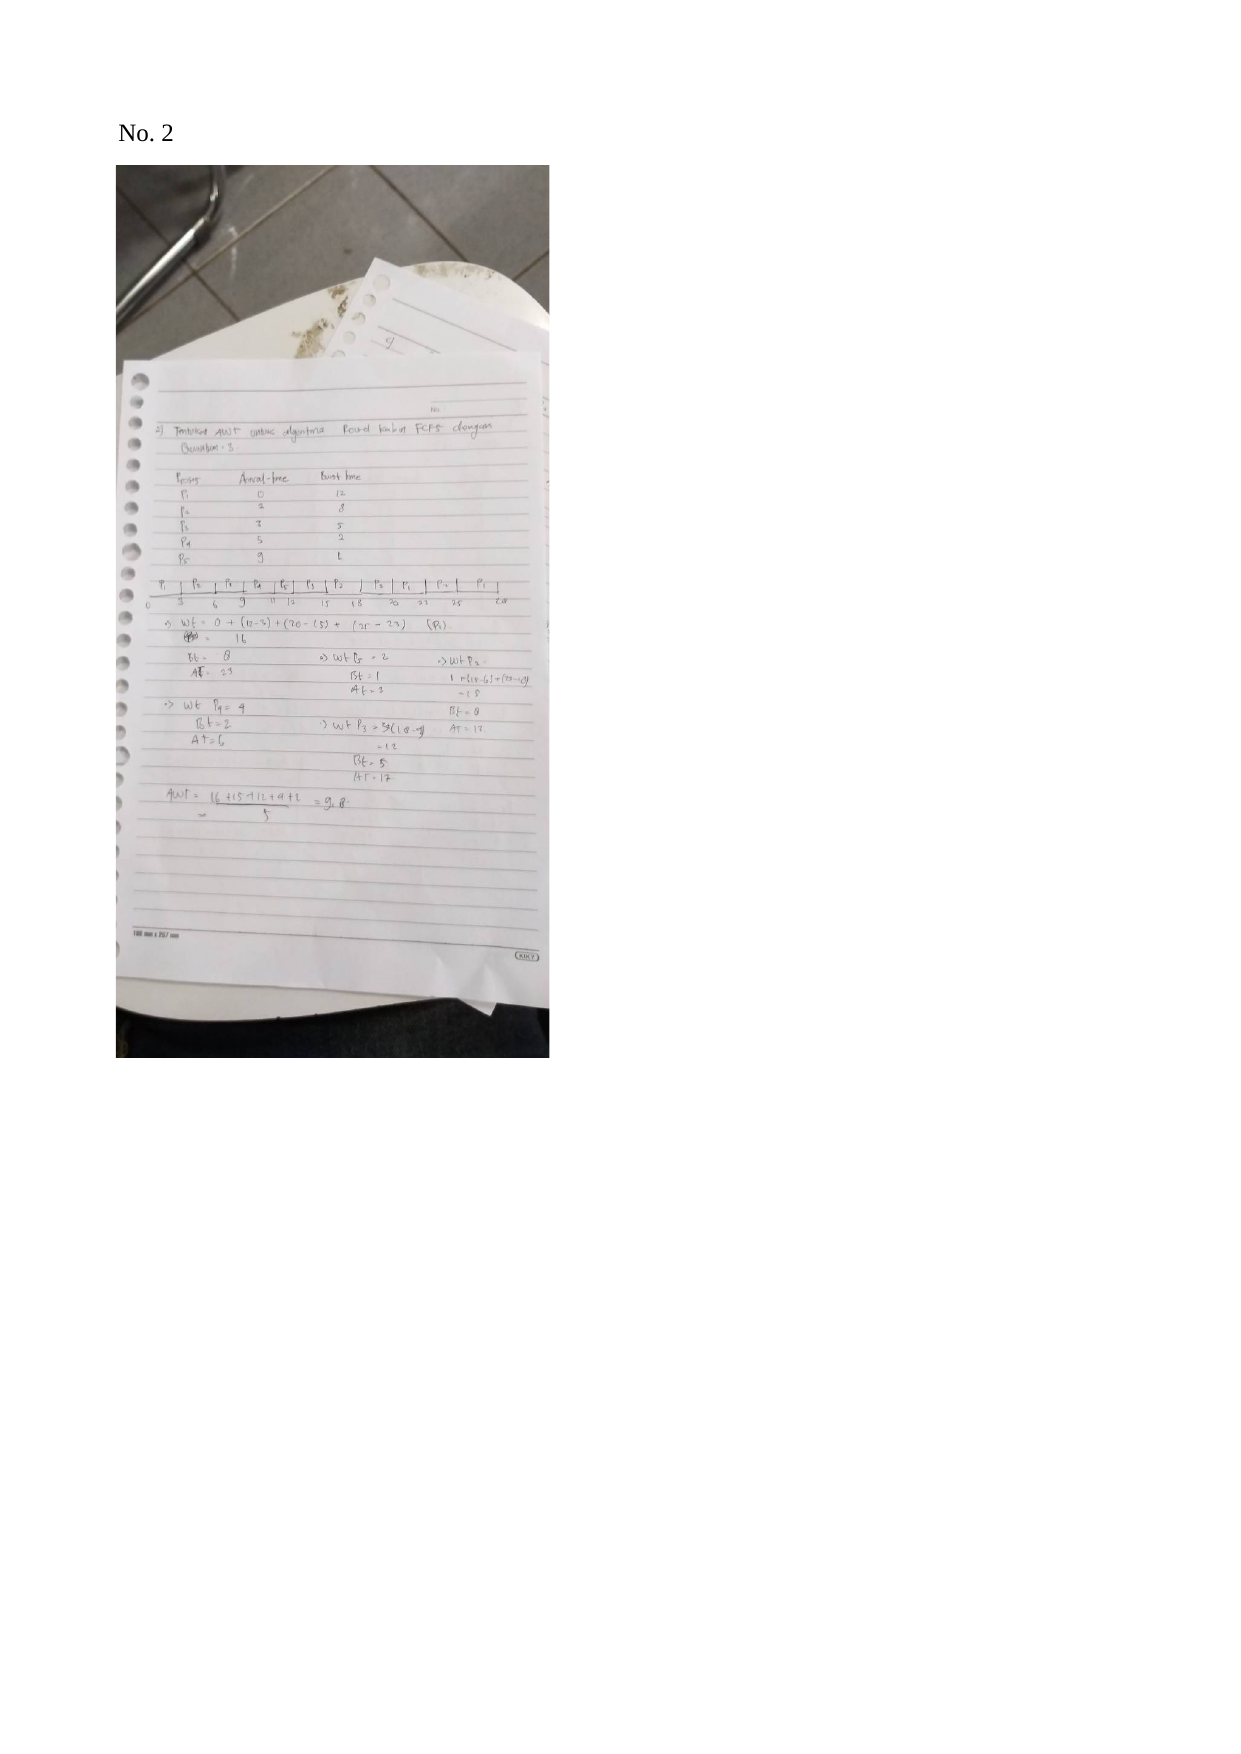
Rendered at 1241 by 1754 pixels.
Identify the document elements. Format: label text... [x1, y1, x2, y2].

picture [115, 165, 550, 1058]
text No. 2 [118, 118, 1122, 147]
